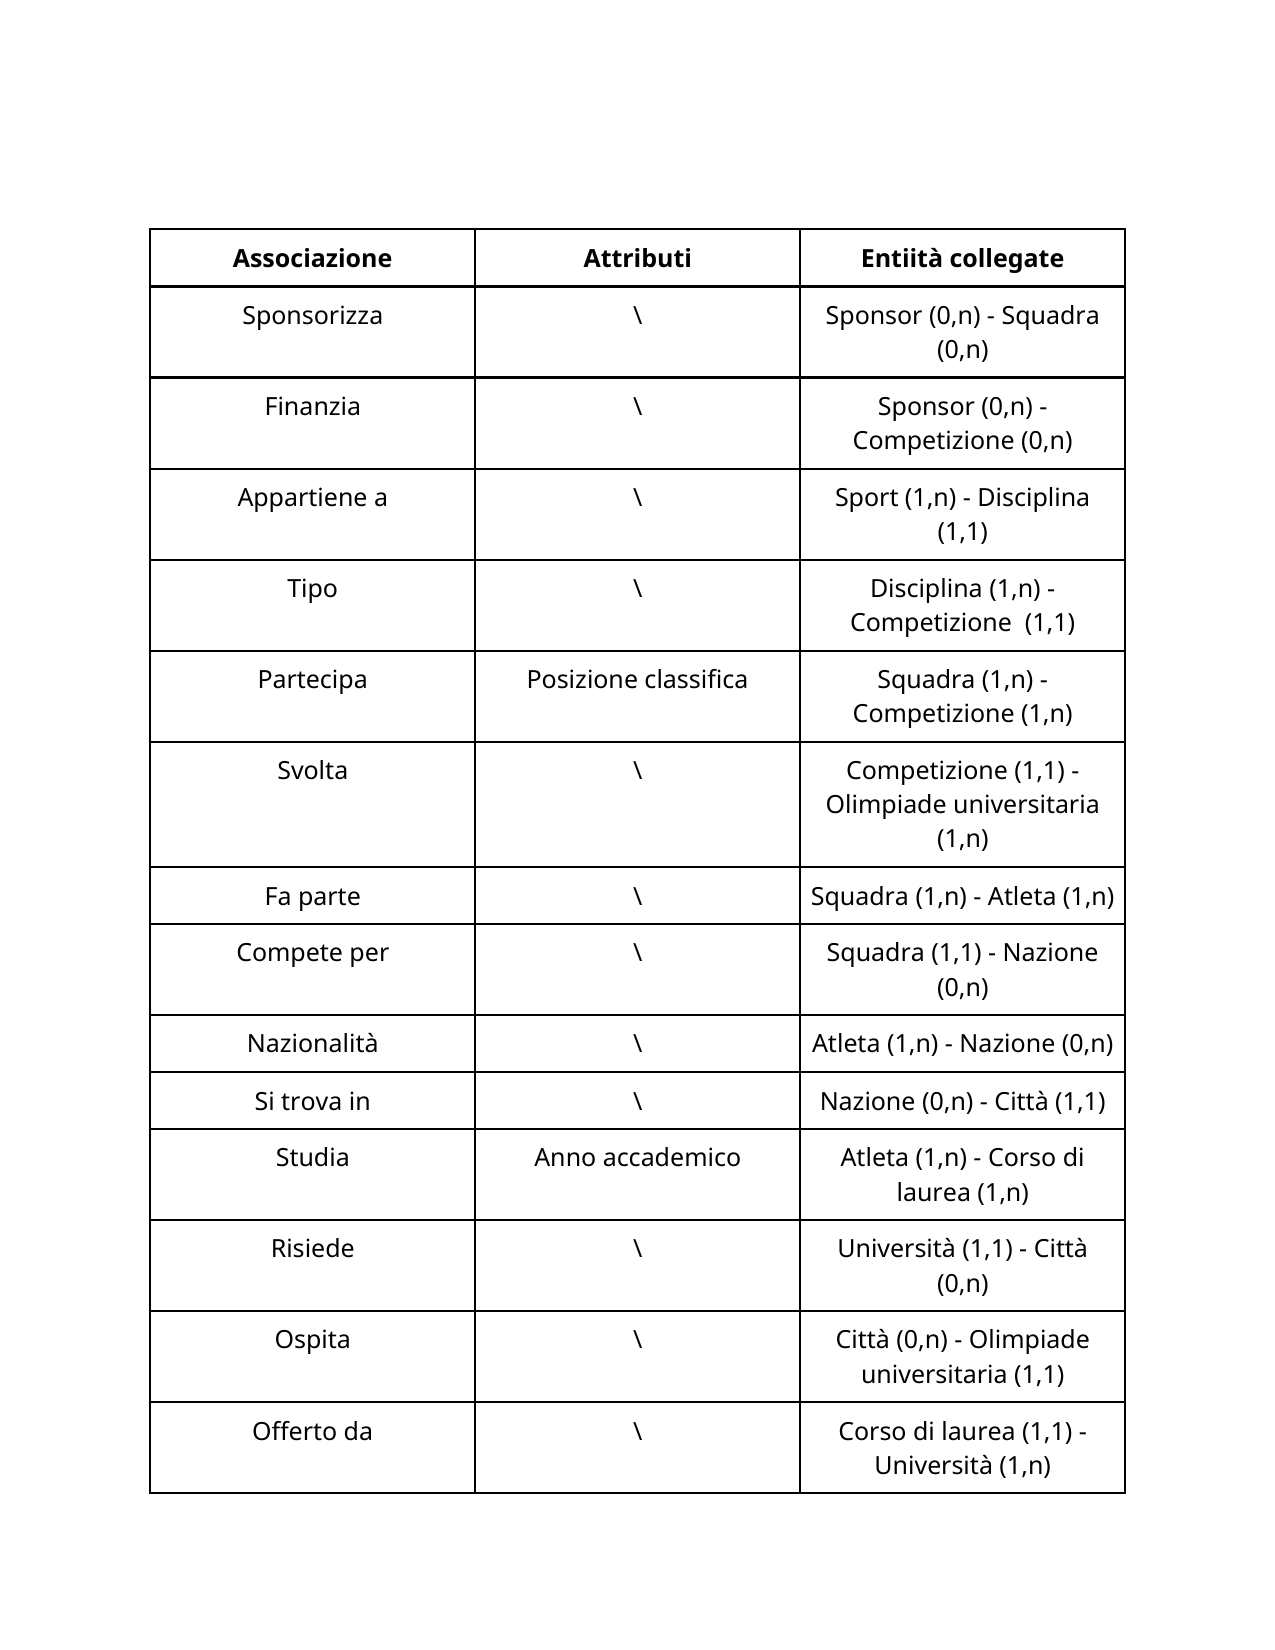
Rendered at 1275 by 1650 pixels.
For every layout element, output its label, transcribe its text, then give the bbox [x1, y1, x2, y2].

table_header Associazione [151, 230, 474, 285]
table_cell Squadra (1,n) - Competizione (1,n) [801, 652, 1124, 741]
table_cell Fa parte [151, 868, 474, 923]
table_cell Compete per [151, 925, 474, 1014]
table_header Entiità collegate [801, 230, 1124, 285]
table_cell Città (0,n) - Olimpiade universitaria (1,1) [801, 1312, 1124, 1401]
table_cell Squadra (1,1) - Nazione (0,n) [801, 925, 1124, 1014]
table_cell Competizione (1,1) - Olimpiade universitaria (1,n) [801, 743, 1124, 866]
table_cell \ [476, 288, 799, 376]
table_cell Risiede [151, 1221, 474, 1310]
table_cell Sport (1,n) - Disciplina (1,1) [801, 470, 1124, 558]
table_header Attributi [476, 230, 799, 285]
table_cell Svolta [151, 743, 474, 866]
table_cell Squadra (1,n) - Atleta (1,n) [801, 868, 1124, 923]
table_cell \ [476, 1312, 799, 1401]
table_cell Sponsor (0,n) - Competizione (0,n) [801, 379, 1124, 467]
table_cell \ [476, 561, 799, 649]
table_cell Partecipa [151, 652, 474, 741]
table_cell Atleta (1,n) - Corso di laurea (1,n) [801, 1130, 1124, 1219]
table_cell Nazione (0,n) - Città (1,1) [801, 1073, 1124, 1128]
table_cell \ [476, 925, 799, 1014]
table_cell \ [476, 470, 799, 558]
table_cell Sponsorizza [151, 288, 474, 376]
table_cell Disciplina (1,n) - Competizione (1,1) [801, 561, 1124, 649]
table_cell Corso di laurea (1,1) - Università (1,n) [801, 1403, 1124, 1492]
table_cell \ [476, 868, 799, 923]
table_cell Anno accademico [476, 1130, 799, 1219]
table_cell Atleta (1,n) - Nazione (0,n) [801, 1016, 1124, 1071]
table_cell \ [476, 1221, 799, 1310]
table_cell \ [476, 1016, 799, 1071]
table_cell Si trova in [151, 1073, 474, 1128]
table_cell \ [476, 1403, 799, 1492]
table_cell Finanzia [151, 379, 474, 467]
table_cell Nazionalità [151, 1016, 474, 1071]
table_cell \ [476, 379, 799, 467]
table_cell Sponsor (0,n) - Squadra (0,n) [801, 288, 1124, 376]
table_cell Università (1,1) - Città (0,n) [801, 1221, 1124, 1310]
table_cell Offerto da [151, 1403, 474, 1492]
table_cell \ [476, 743, 799, 866]
table_cell Tipo [151, 561, 474, 649]
table_cell \ [476, 1073, 799, 1128]
table_cell Studia [151, 1130, 474, 1219]
table_cell Ospita [151, 1312, 474, 1401]
table_cell Appartiene a [151, 470, 474, 558]
table_cell Posizione classifica [476, 652, 799, 741]
